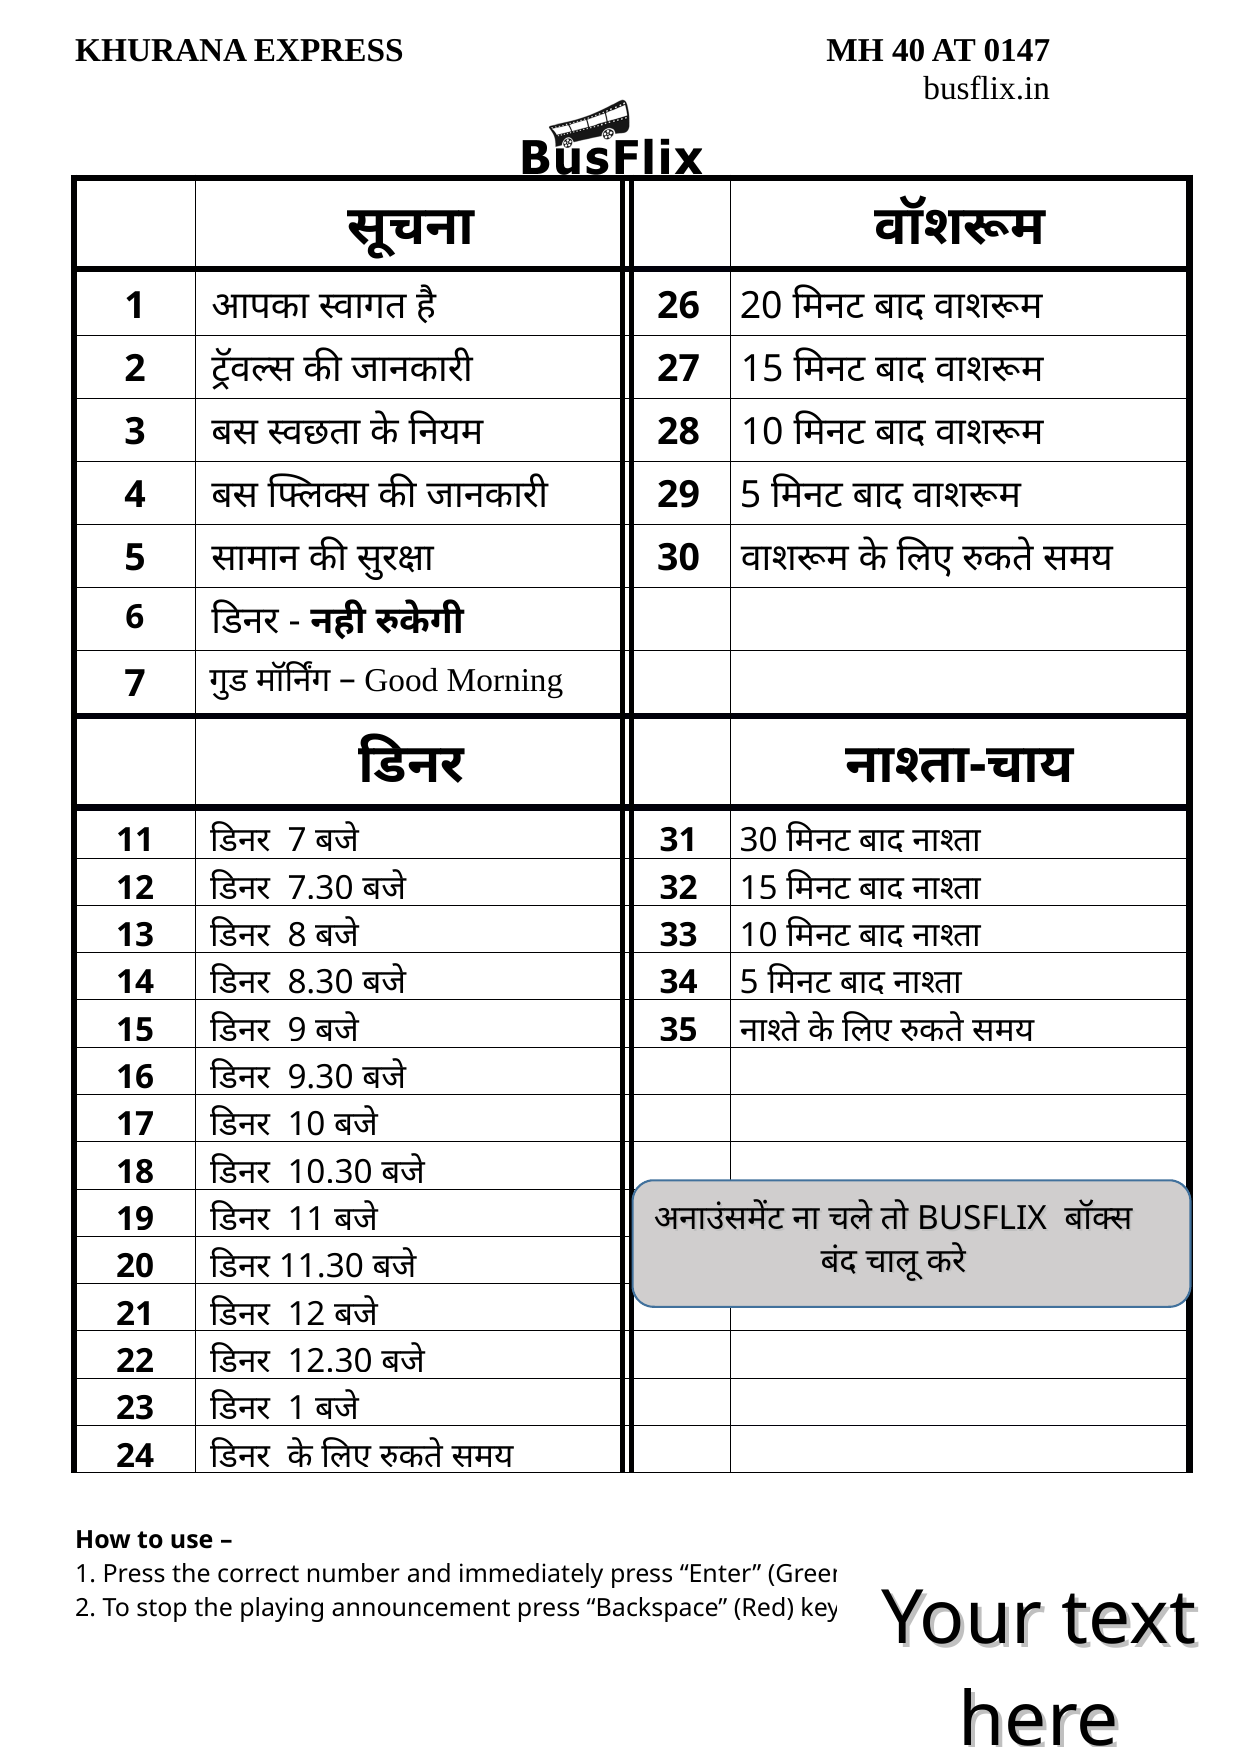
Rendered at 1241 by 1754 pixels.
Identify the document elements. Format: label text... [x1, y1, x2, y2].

table_cell 10 मिनट बाद वाशरूम [731, 399, 1186, 461]
table_cell 7 [77, 651, 195, 713]
table_cell 3 [77, 399, 195, 461]
table_cell 35 [634, 1000, 730, 1047]
table_cell [731, 651, 1186, 713]
table_cell डिनर 12 बजे [196, 1284, 620, 1330]
table_cell 29 [634, 462, 730, 524]
table_cell डिनर 10.30 बजे [196, 1142, 620, 1188]
table_cell 1 [77, 272, 195, 335]
table_cell [634, 1095, 730, 1141]
table_header सूचना [196, 181, 620, 266]
table_cell 32 [634, 859, 730, 905]
table_cell 21 [77, 1284, 195, 1330]
text How to use – [75, 1522, 1165, 1556]
table_cell डिनर के लिए रुकते समय [196, 1426, 620, 1472]
table_cell 23 [77, 1379, 195, 1425]
table_cell 17 [77, 1095, 195, 1141]
table_cell ट्रॅवल्स की जानकारी [196, 336, 620, 398]
table_cell 16 [77, 1048, 195, 1094]
table_cell डिनर 11.30 बजे [196, 1237, 620, 1283]
table_cell 12 [77, 859, 195, 905]
table_cell डिनर - नही रुकेगी [196, 588, 620, 650]
table_cell 15 मिनट बाद नाश्ता [731, 859, 1186, 905]
table_cell 20 [77, 1237, 195, 1283]
table_cell डिनर 11 बजे [196, 1190, 620, 1236]
table_cell सामान की सुरक्षा [196, 525, 620, 587]
table_cell [634, 651, 730, 713]
table_cell नाश्ता-चाय [731, 719, 1186, 804]
table_cell डिनर 10 बजे [196, 1095, 620, 1141]
table_cell 4 [77, 462, 195, 524]
table_header [77, 181, 195, 266]
table_cell [634, 1331, 730, 1378]
table_cell डिनर 1 बजे [196, 1379, 620, 1425]
table_cell [634, 1379, 730, 1425]
table_cell 14 [77, 953, 195, 999]
table_cell 15 मिनट बाद वाशरूम [731, 336, 1186, 398]
table_cell [634, 1142, 730, 1188]
table_cell [731, 1379, 1186, 1425]
table_cell 15 [77, 1000, 195, 1047]
table_cell [634, 1048, 730, 1094]
table_cell डिनर [196, 719, 620, 804]
table_cell डिनर 12.30 बजे [196, 1331, 620, 1378]
table_cell [634, 719, 730, 804]
table_cell [77, 719, 195, 804]
text 2. To stop the playing announcement press “Backspace” (Red) key. [75, 1590, 837, 1624]
table_cell [634, 1298, 730, 1330]
table_cell 5 मिनट बाद वाशरूम [731, 462, 1186, 524]
table_cell 27 [634, 336, 730, 398]
table_cell [731, 1095, 1186, 1141]
table_cell डिनर 7.30 बजे [196, 859, 620, 905]
table_cell [731, 1142, 1186, 1185]
table_cell [731, 588, 1186, 650]
table_cell 19 [77, 1190, 195, 1236]
table_cell [731, 1331, 1186, 1378]
table_cell 30 [634, 525, 730, 587]
table_cell डिनर 9.30 बजे [196, 1048, 620, 1094]
table_cell 11 [77, 811, 195, 857]
table_cell 24 [77, 1426, 195, 1472]
table_cell 31 [634, 811, 730, 857]
table_cell 18 [77, 1142, 195, 1188]
table_cell 5 मिनट बाद नाश्ता [731, 953, 1186, 999]
table_cell 26 [634, 272, 730, 335]
table_cell [634, 1426, 730, 1472]
table_header वॉशरूम [731, 181, 1186, 266]
table_cell [731, 1048, 1186, 1094]
table_cell 20 मिनट बाद वाशरूम [731, 272, 1186, 335]
table_cell [634, 588, 730, 650]
table_cell [731, 1426, 1186, 1472]
table_cell डिनर 8 बजे [196, 906, 620, 952]
table_cell 2 [77, 336, 195, 398]
table_cell डिनर 7 बजे [196, 811, 620, 857]
table_cell 33 [634, 906, 730, 952]
table_cell 28 [634, 399, 730, 461]
table_cell 10 मिनट बाद नाश्ता [731, 906, 1186, 952]
table_cell डिनर 8.30 बजे [196, 953, 620, 999]
text 1. Press the correct number and immediately press “Enter” (Green) key on the keypad. [75, 1556, 837, 1590]
table_cell 6 [77, 588, 195, 650]
table_cell बस स्वछता के नियम [196, 399, 620, 461]
table_cell डिनर 9 बजे [196, 1000, 620, 1047]
table_cell नाश्ते के लिए रुकते समय [731, 1000, 1186, 1047]
table_cell 30 मिनट बाद नाश्ता [731, 811, 1186, 857]
table_cell 22 [77, 1331, 195, 1378]
table_cell [731, 1302, 1186, 1330]
table_cell वाशरूम के लिए रुकते समय [731, 525, 1186, 587]
table_cell 13 [77, 906, 195, 952]
table_cell आपका स्वागत है [196, 272, 620, 335]
table_cell गुड मॉर्निंग – Good Morning [196, 651, 620, 713]
table_cell 5 [77, 525, 195, 587]
table_cell [837, 1556, 1240, 1754]
table_cell 34 [634, 953, 730, 999]
table_cell बस फ्लिक्स की जानकारी [196, 462, 620, 524]
table_header [634, 181, 730, 266]
